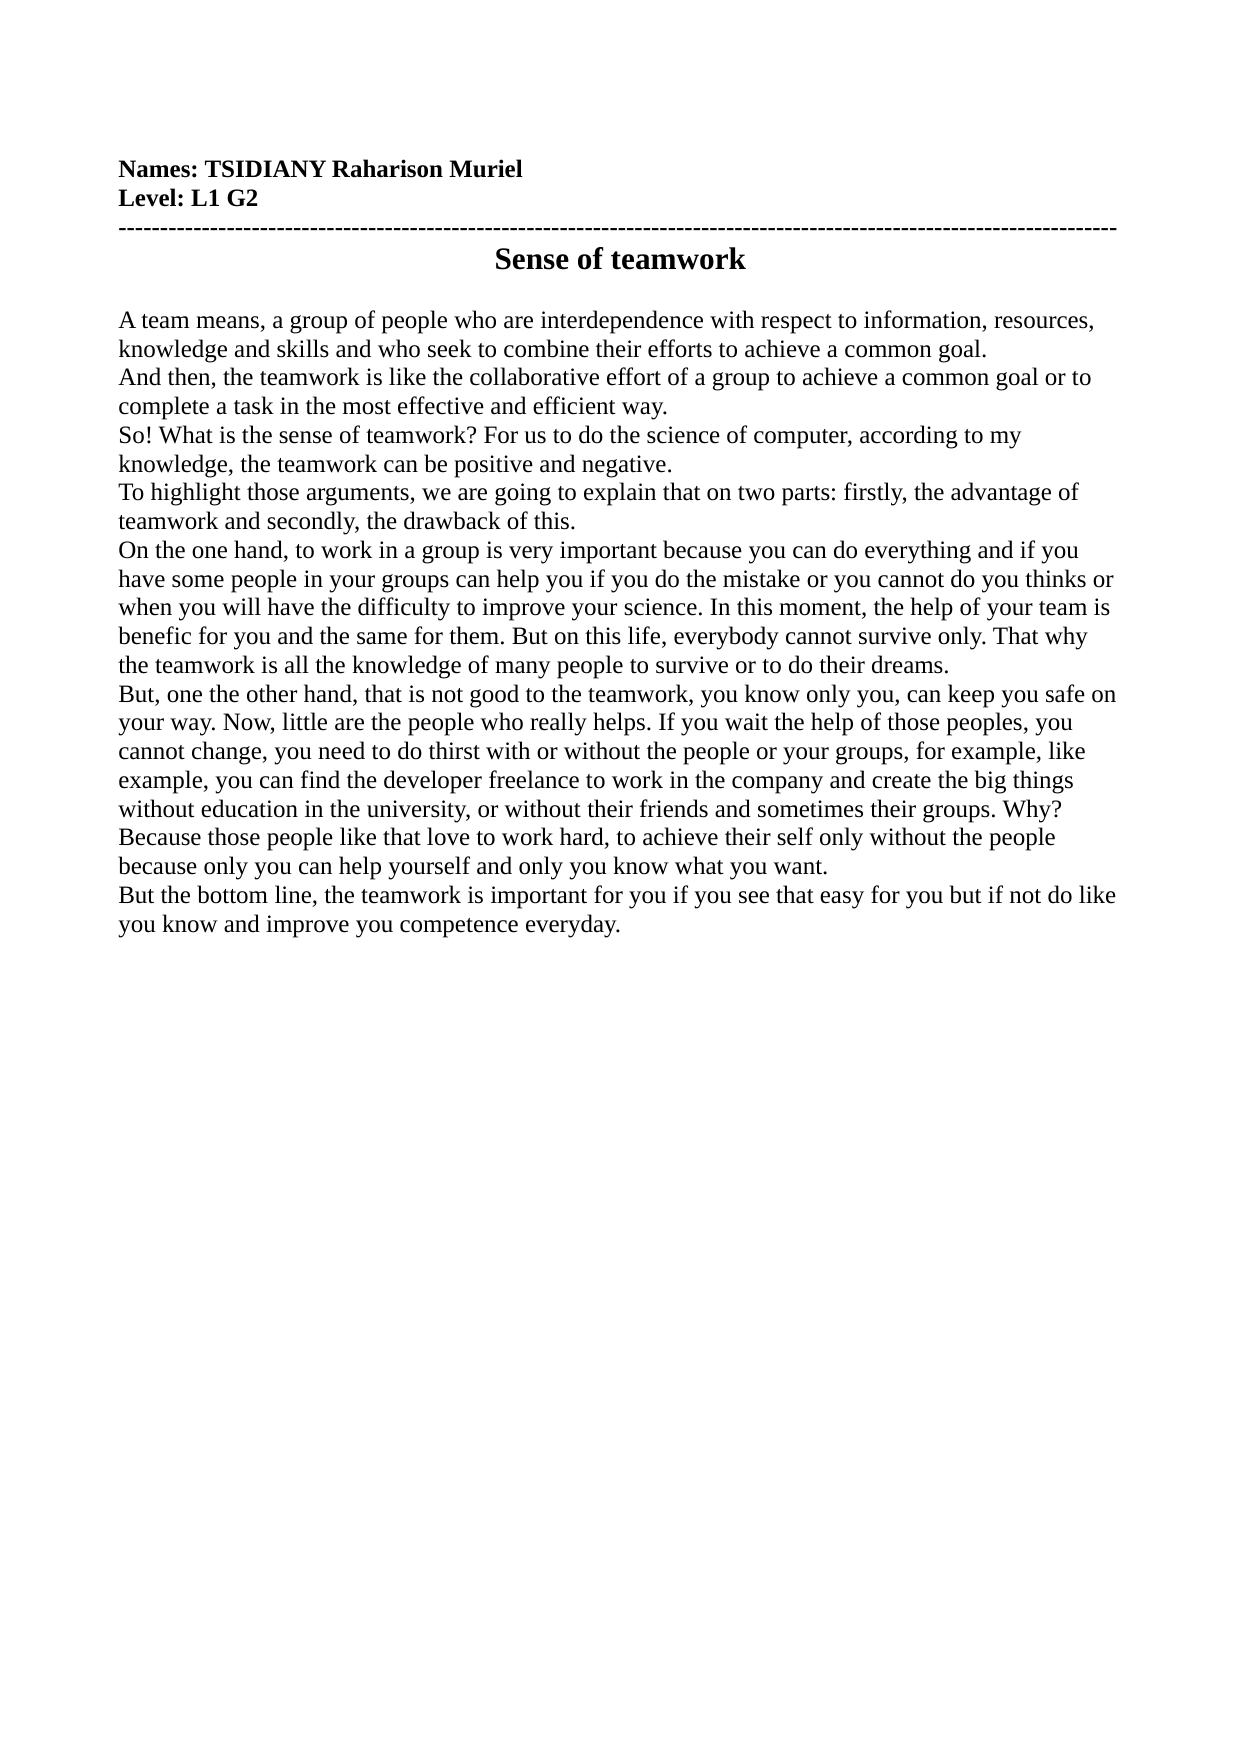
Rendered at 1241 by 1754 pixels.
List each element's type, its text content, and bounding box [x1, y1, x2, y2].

text But the bottom line, the teamwork is important for you if you see that easy for you but if not do like you know and improve you competence everyday. [118, 880, 1122, 937]
text Sense of teamwork [118, 240, 1122, 276]
text Names: TSIDIANY Raharison Muriel [118, 154, 1122, 183]
text And then, the teamwork is like the collaborative effort of a group to achieve a common goal or to complete a task in the most effective and efficient way. [118, 362, 1122, 420]
text ------------------------------------------------------------------------------------------------------------------------ [118, 212, 1122, 240]
text But, one the other hand, that is not good to the teamwork, you know only you, can keep you safe on your way. Now, little are the people who really helps. If you wait the help of those peoples, you cannot change, you need to do thirst with or without the people or your groups, for example, like example, you can find the developer freelance to work in the company and create the big things without education in the university, or without their friends and sometimes their groups. Why? Because those people like that love to work hard, to achieve their self only without the people because only you can help yourself and only you know what you want. [118, 679, 1122, 880]
text On the one hand, to work in a group is very important because you can do everything and if you have some people in your groups can help you if you do the mistake or you cannot do you thinks or when you will have the difficulty to improve your science. In this moment, the help of your team is benefic for you and the same for them. But on this life, everybody cannot survive only. That why the teamwork is all the knowledge of many people to survive or to do their dreams. [118, 535, 1122, 679]
text A team means, a group of people who are interdependence with respect to information, resources, knowledge and skills and who seek to combine their efforts to achieve a common goal. [118, 305, 1122, 362]
text So! What is the sense of teamwork? For us to do the science of computer, according to my knowledge, the teamwork can be positive and negative. [118, 420, 1122, 477]
text Level: L1 G2 [118, 183, 1122, 212]
text To highlight those arguments, we are going to explain that on two parts: firstly, the advantage of teamwork and secondly, the drawback of this. [118, 477, 1122, 535]
